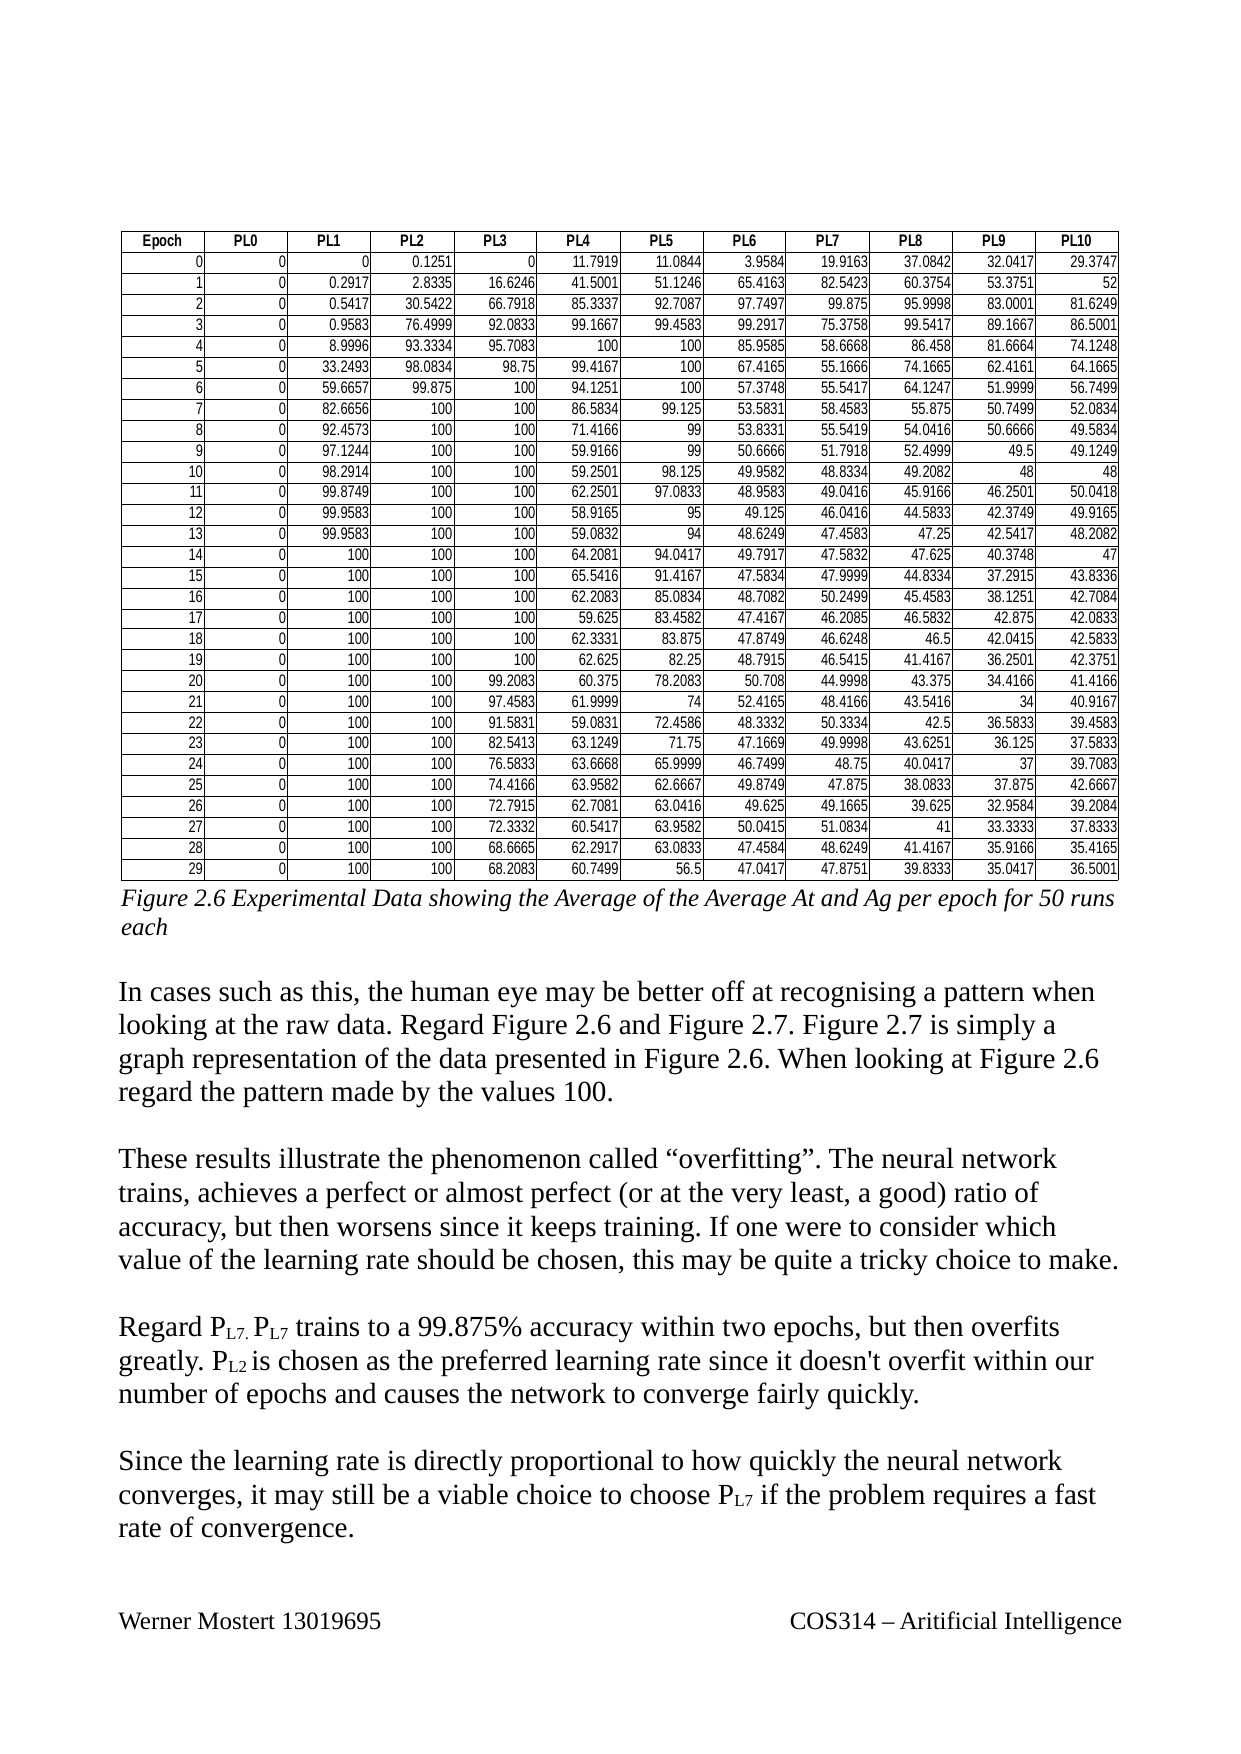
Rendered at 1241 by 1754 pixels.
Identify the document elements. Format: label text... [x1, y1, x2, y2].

text These results illustrate the phenomenon called “overfitting”. The neural network trains, achieves a perfect or almost perfect (or at the very least, a good) ratio of accuracy, but then worsens since it keeps training. If one were to consider which value of the learning rate should be chosen, this may be quite a tricky choice to make. [118, 1142, 1122, 1276]
text Figure 2.6 Experimental Data showing the Average of the Average At and Ag per epoch for 50 runs each [121, 860, 1119, 940]
text Regard PL7. PL7 trains to a 99.875% accuracy within two epochs, but then overfits greatly. PL2 is chosen as the preferred learning rate since it doesn't overfit within our number of epochs and causes the network to converge fairly quickly. [118, 1309, 1122, 1410]
text Since the learning rate is directly proportional to how quickly the neural network converges, it may still be a viable choice to choose PL7 if the problem requires a fast rate of convergence. [118, 1443, 1122, 1544]
text In cases such as this, the human eye may be better off at recognising a pattern when looking at the raw data. Regard Figure 2.6 and Figure 2.7. Figure 2.7 is simply a graph representation of the data presented in Figure 2.6. When looking at Figure 2.6 regard the pattern made by the values 100. [118, 974, 1122, 1108]
